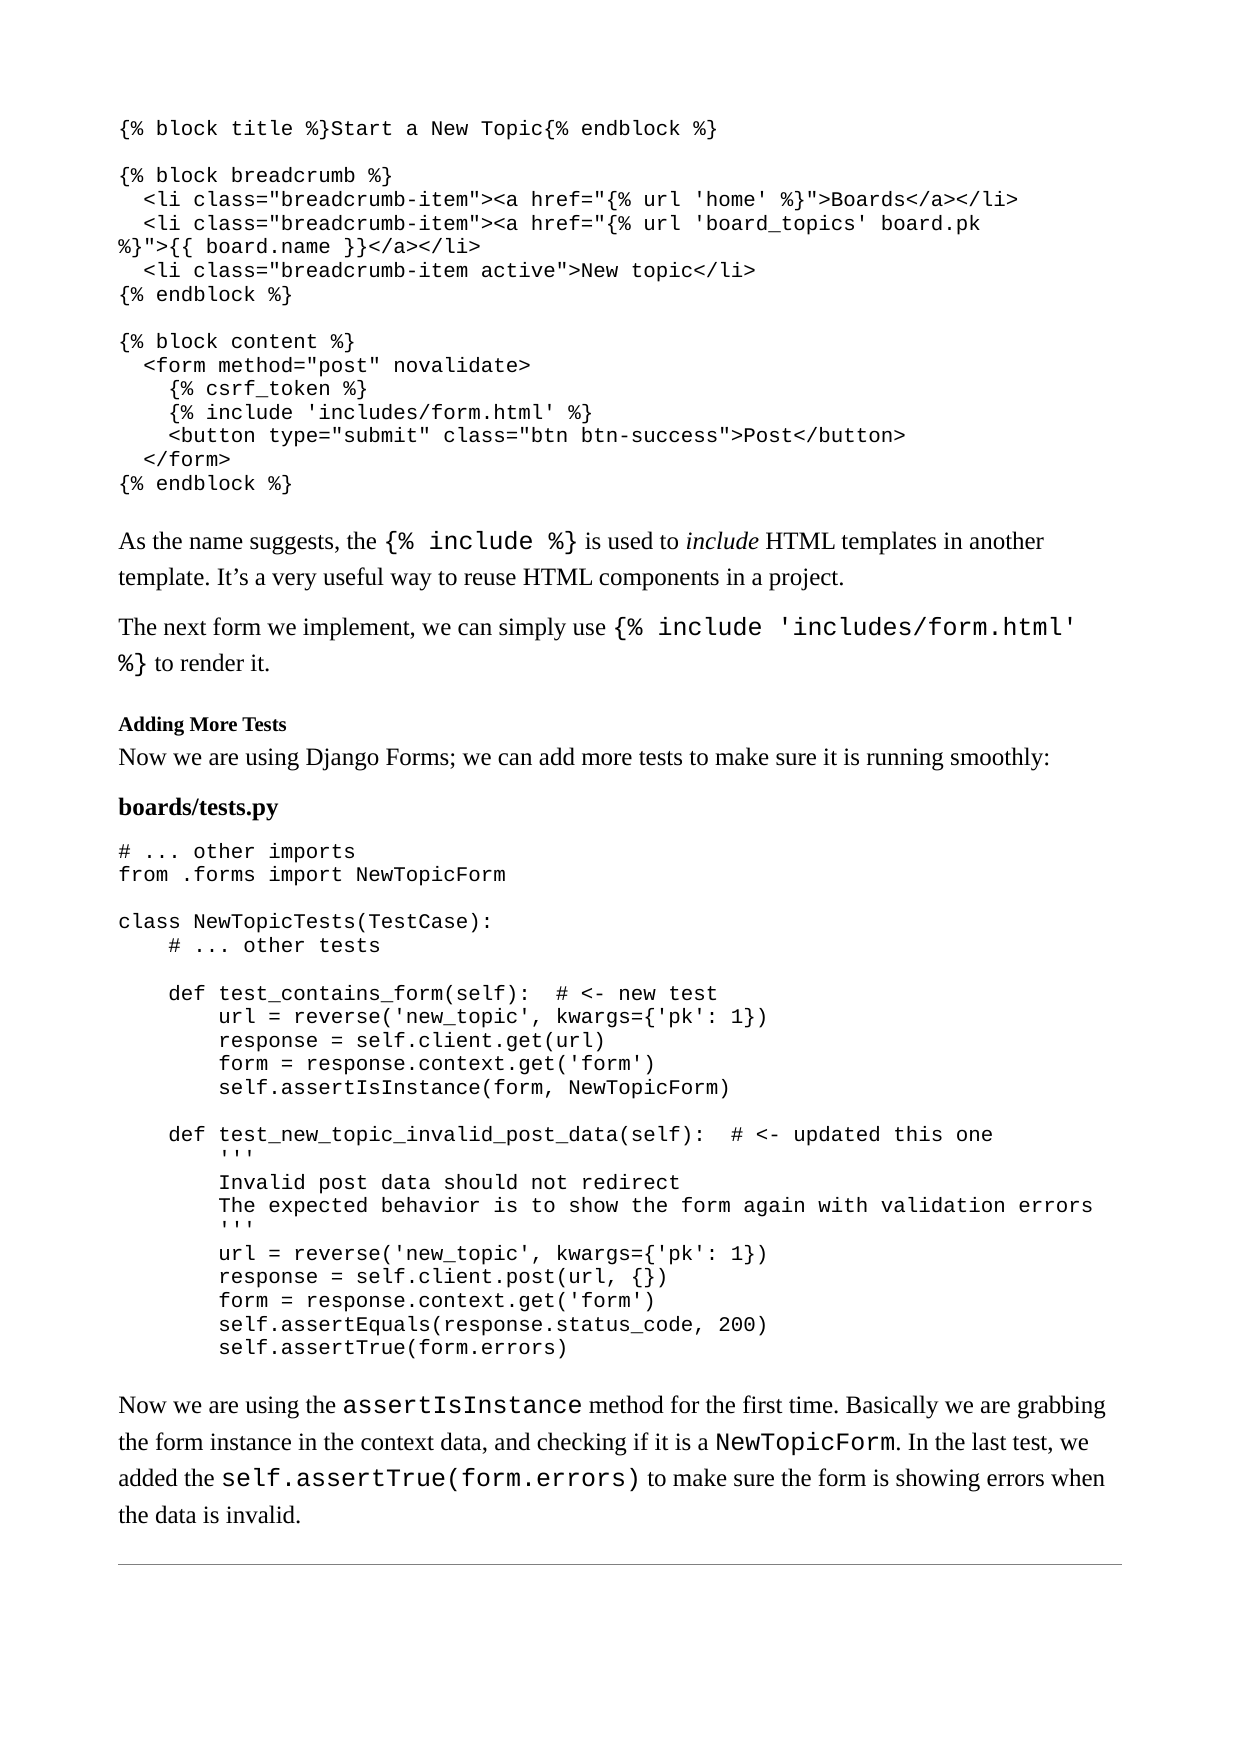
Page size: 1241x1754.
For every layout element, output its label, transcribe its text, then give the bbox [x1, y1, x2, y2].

text from .forms import NewTopicForm [118, 864, 1122, 888]
text The expected behavior is to show the form again with validation errors [118, 1195, 1122, 1219]
text self.assertTrue(form.errors) [118, 1337, 1122, 1361]
text <li class="breadcrumb-item"><a href="{% url 'home' %}">Boards</a></li> [118, 189, 1122, 213]
text url = reverse('new_topic', kwargs={'pk': 1}) [118, 1006, 1122, 1030]
text {% include 'includes/form.html' %} [118, 402, 1122, 426]
text # ... other imports [118, 841, 1122, 864]
text Now we are using Django Forms; we can add more tests to make sure it is running smoothly: [118, 742, 1122, 771]
text ''' [118, 1219, 1122, 1243]
text {% endblock %} [118, 284, 1122, 307]
text <button type="submit" class="btn btn-success">Post</button> [118, 426, 1122, 449]
text {% block title %}Start a New Topic{% endblock %} [118, 118, 1122, 142]
text boards/tests.py [118, 792, 1122, 820]
text form = response.context.get('form') [118, 1290, 1122, 1313]
text ''' [118, 1148, 1122, 1172]
text def test_new_topic_invalid_post_data(self): # <- updated this one [118, 1124, 1122, 1148]
text form = response.context.get('form') [118, 1053, 1122, 1077]
subtitle Adding More Tests [118, 712, 1122, 736]
text # ... other tests [118, 935, 1122, 959]
text {% csrf_token %} [118, 378, 1122, 402]
text <li class="breadcrumb-item"><a href="{% url 'board_topics' board.pk %}">{{ board.name }}</a></li> [118, 213, 1122, 260]
text {% block breadcrumb %} [118, 165, 1122, 189]
text The next form we implement, we can simply use {% include 'includes/form.html' %} to render it. [118, 612, 1122, 679]
text response = self.client.get(url) [118, 1030, 1122, 1053]
text <form method="post" novalidate> [118, 354, 1122, 378]
text self.assertEquals(response.status_code, 200) [118, 1313, 1122, 1337]
text def test_contains_form(self): # <- new test [118, 982, 1122, 1006]
text {% block content %} [118, 331, 1122, 354]
text <li class="breadcrumb-item active">New topic</li> [118, 260, 1122, 284]
text Invalid post data should not redirect [118, 1172, 1122, 1195]
text Now we are using the assertIsInstance method for the first time. Basically we are grabbing the form instance in the context data, and checking if it is a NewTopicForm. In the last test, we added the self.assertTrue(form.errors) to make sure the form is showing errors when the data is invalid. [118, 1390, 1122, 1529]
text {% endblock %} [118, 473, 1122, 496]
text url = reverse('new_topic', kwargs={'pk': 1}) [118, 1243, 1122, 1266]
text As the name suggests, the {% include %} is used to include HTML templates in another template. It’s a very useful way to reuse HTML components in a project. [118, 526, 1122, 591]
text class NewTopicTests(TestCase): [118, 912, 1122, 935]
text response = self.client.post(url, {}) [118, 1266, 1122, 1290]
text self.assertIsInstance(form, NewTopicForm) [118, 1077, 1122, 1101]
text </form> [118, 449, 1122, 473]
